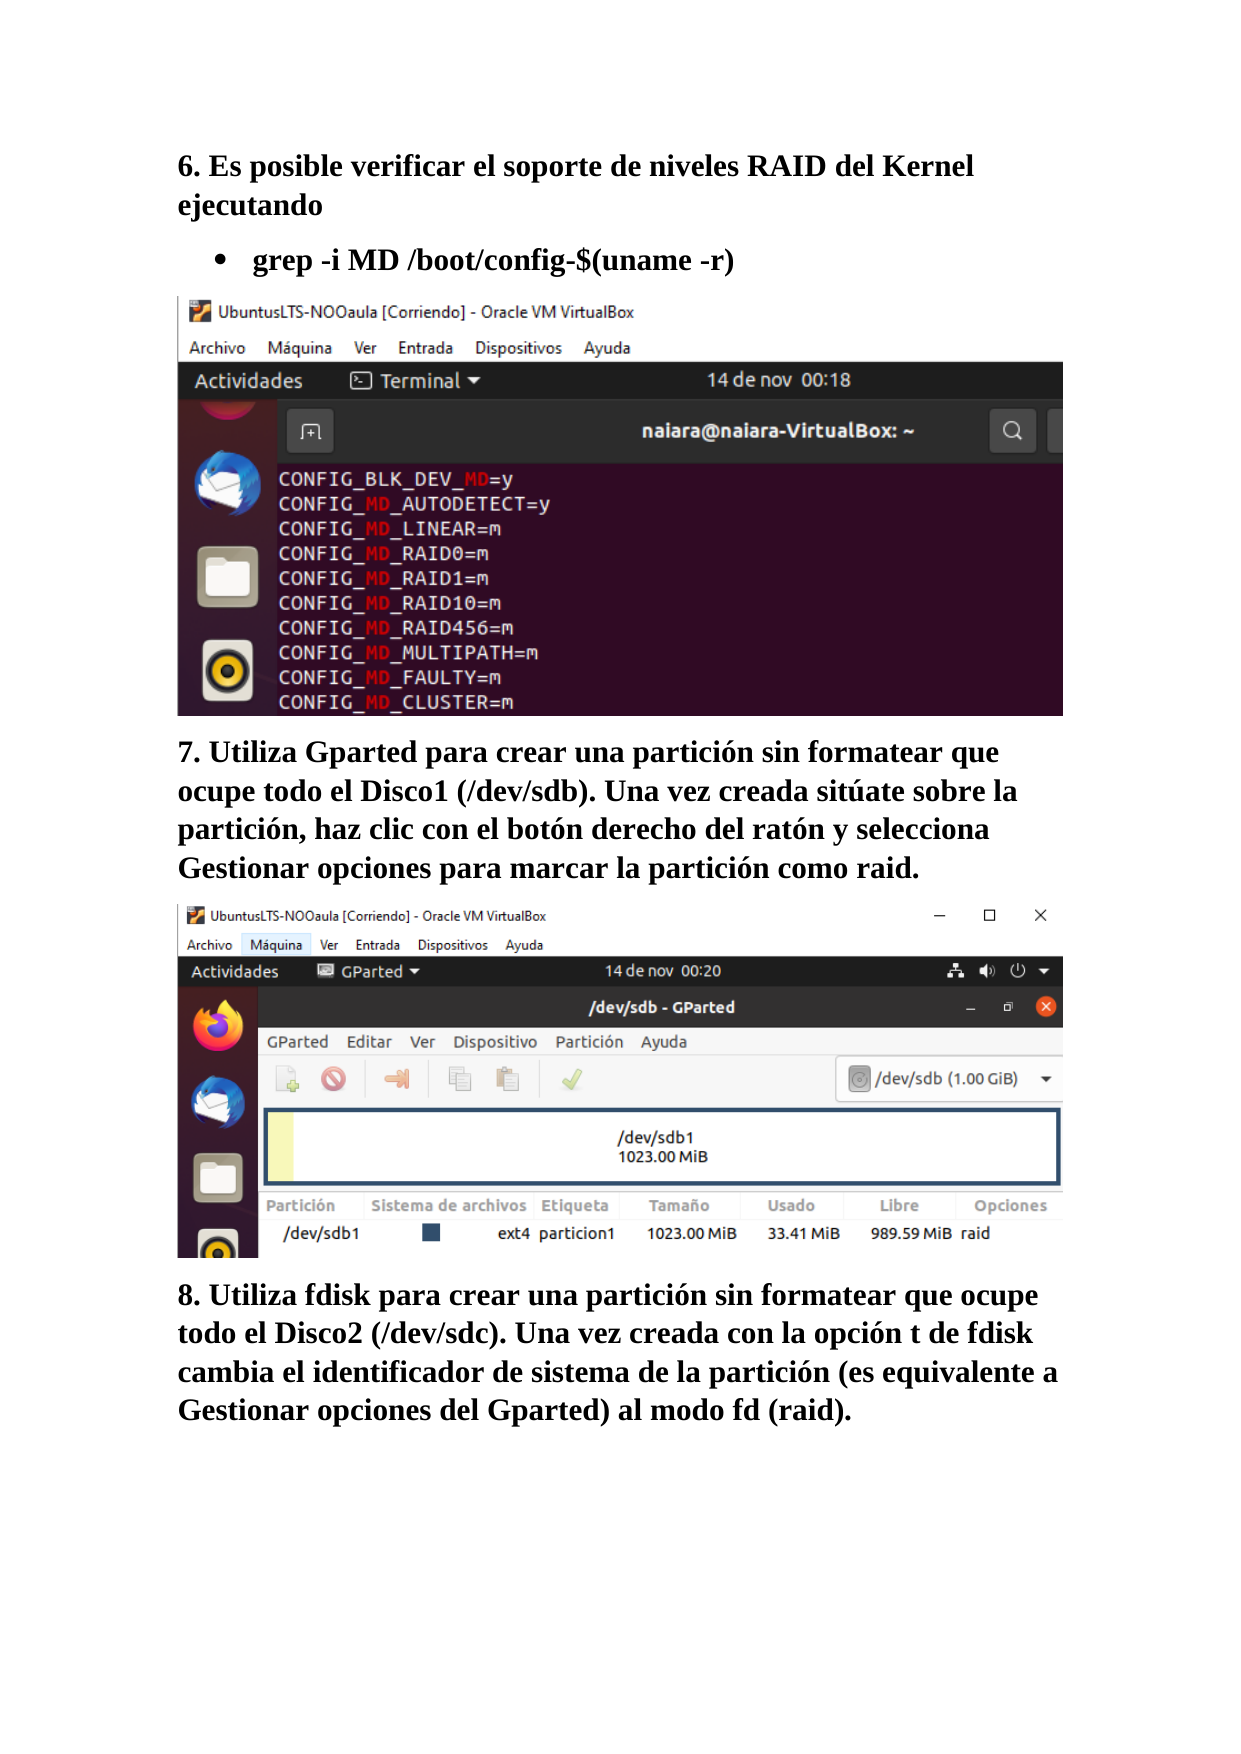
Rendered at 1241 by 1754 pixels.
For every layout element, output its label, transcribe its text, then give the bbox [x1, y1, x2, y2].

list grep -i MD /boot/config-$(uname -r) [215, 241, 1063, 277]
text 8. Utiliza fdisk para crear una partición sin formatear que ocupe todo el Disco2 (/dev/sdc). Una vez creada con la opción t de fdisk cambia el identificador de sistema de la partición (es equivalente a Gestionar opciones del Gparted) al modo fd (raid). [177, 1276, 1063, 1427]
text 7. Utiliza Gparted para crear una partición sin formatear que ocupe todo el Disco1 (/dev/sdb). Una vez creada sitúate sobre la partición, haz clic con el botón derecho del ratón y selecciona Gestionar opciones para marcar la partición como raid. [177, 734, 1063, 885]
text 6. Es posible verificar el soporte de niveles RAID del Kernel ejecutando [177, 148, 1063, 222]
